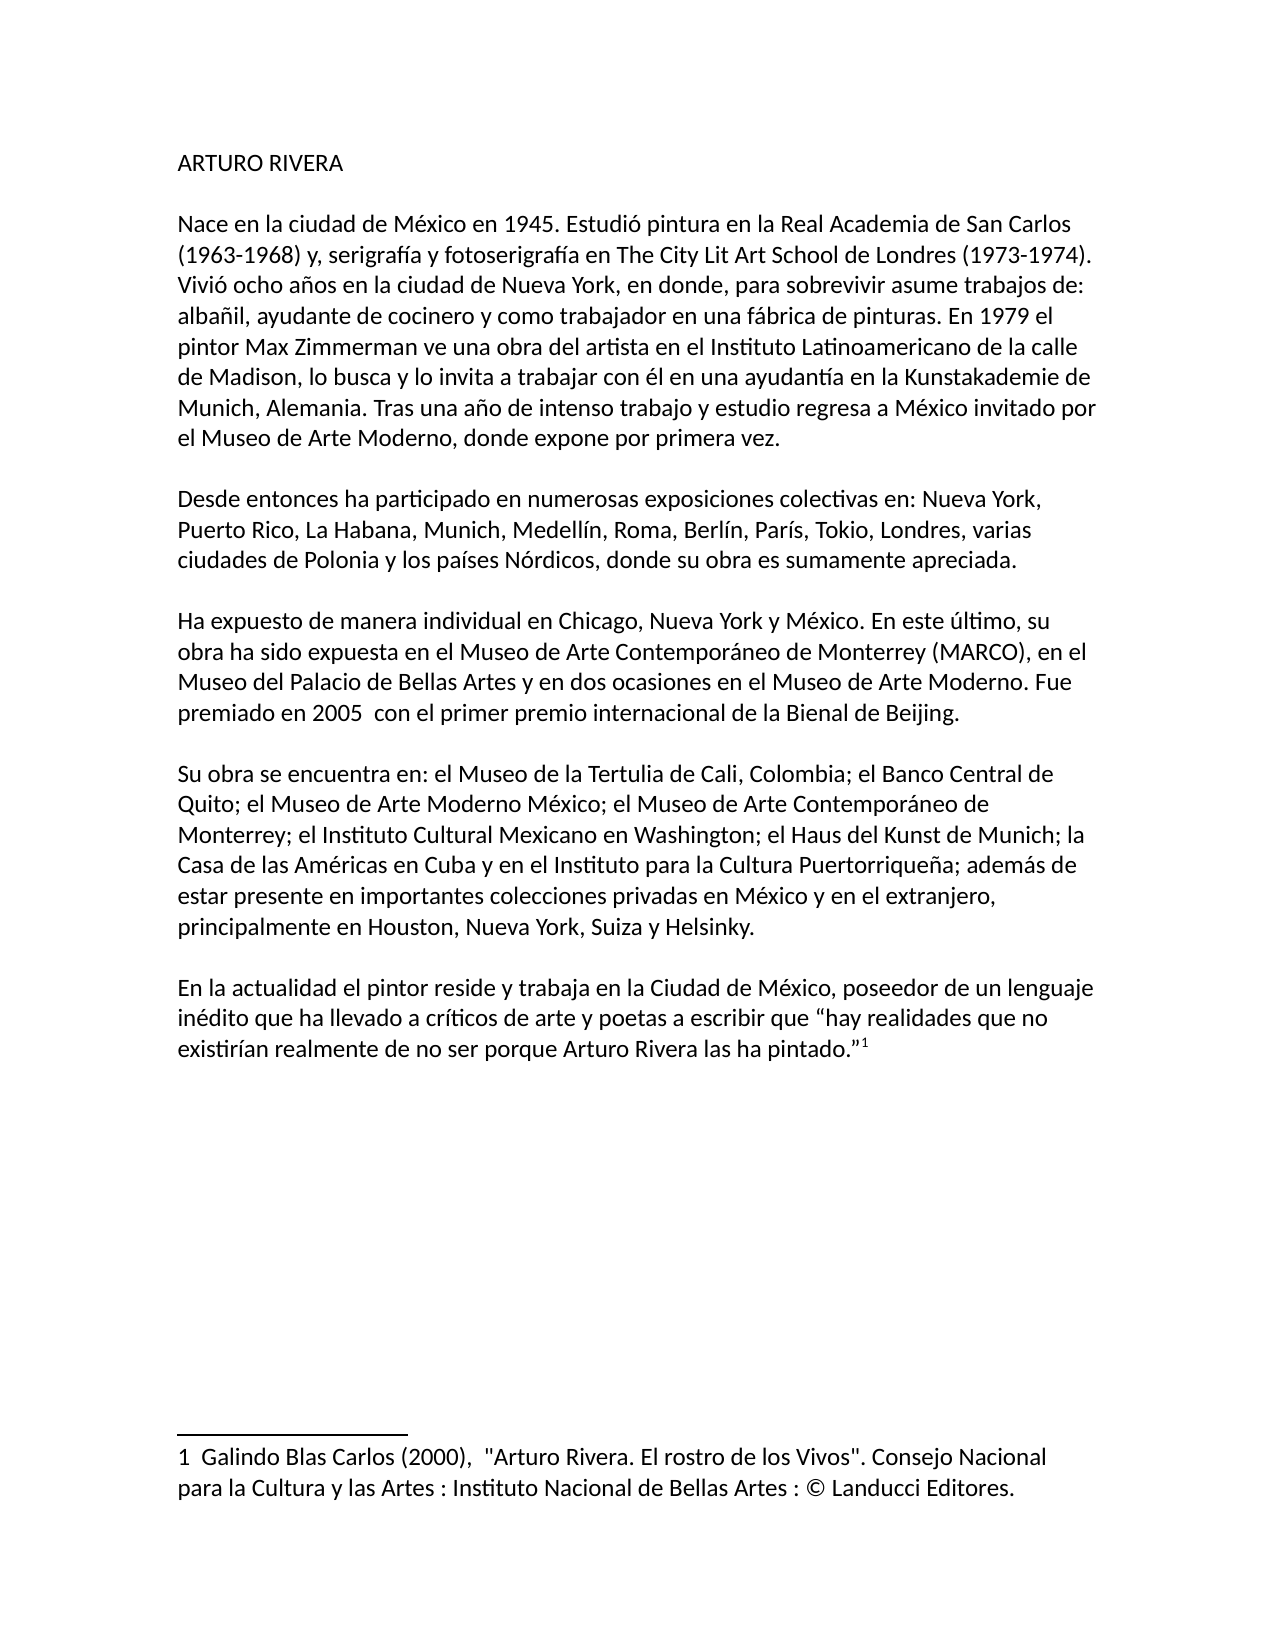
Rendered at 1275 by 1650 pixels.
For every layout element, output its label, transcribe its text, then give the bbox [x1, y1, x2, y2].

text Ha expuesto de manera individual en Chicago, Nueva York y México. En este último, su obra ha sido expuesta en el Museo de Arte Contemporáneo de Monterrey (MARCO), en el Museo del Palacio de Bellas Artes y en dos ocasiones en el Museo de Arte Moderno. Fue premiado en 2005 con el primer premio internacional de la Bienal de Beijing. [177, 605, 1098, 727]
text Galindo Blas Carlos (2000), "Arturo Rivera. El rostro de los Vivos". Consejo Nacional para la Cultura y las Artes : Instituto Nacional de Bellas Artes : © Landucci Editores. [177, 1441, 1098, 1502]
text Nace en la ciudad de México en 1945. Estudió pintura en la Real Academia de San Carlos (1963-1968) y, serigrafía y fotoserigrafía en The City Lit Art School de Londres (1973-1974). Vivió ocho años en la ciudad de Nueva York, en donde, para sobrevivir asume trabajos de: albañil, ayudante de cocinero y como trabajador en una fábrica de pinturas. En 1979 el pintor Max Zimmerman ve una obra del artista en el Instituto Latinoamericano de la calle de Madison, lo busca y lo invita a trabajar con él en una ayudantía en la Kunstakademie de Munich, Alemania. Tras una año de intenso trabajo y estudio regresa a México invitado por el Museo de Arte Moderno, donde expone por primera vez. [177, 209, 1098, 453]
text Su obra se encuentra en: el Museo de la Tertulia de Cali, Colombia; el Banco Central de Quito; el Museo de Arte Moderno México; el Museo de Arte Contemporáneo de Monterrey; el Instituto Cultural Mexicano en Washington; el Haus del Kunst de Munich; la Casa de las Américas en Cuba y en el Instituto para la Cultura Puertorriqueña; además de estar presente en importantes colecciones privadas en México y en el extranjero, principalmente en Houston, Nueva York, Suiza y Helsinky. [177, 758, 1098, 941]
text ARTURO RIVERA [177, 148, 1098, 178]
text Desde entonces ha participado en numerosas exposiciones colectivas en: Nueva York, Puerto Rico, La Habana, Munich, Medellín, Roma, Berlín, París, Tokio, Londres, varias ciudades de Polonia y los países Nórdicos, donde su obra es sumamente apreciada. [177, 483, 1098, 575]
text En la actualidad el pintor reside y trabaja en la Ciudad de México, poseedor de un lenguaje inédito que ha llevado a críticos de arte y poetas a escribir que “hay realidades que no existirían realmente de no ser porque Arturo Rivera las ha pintado.” [177, 972, 1098, 1063]
